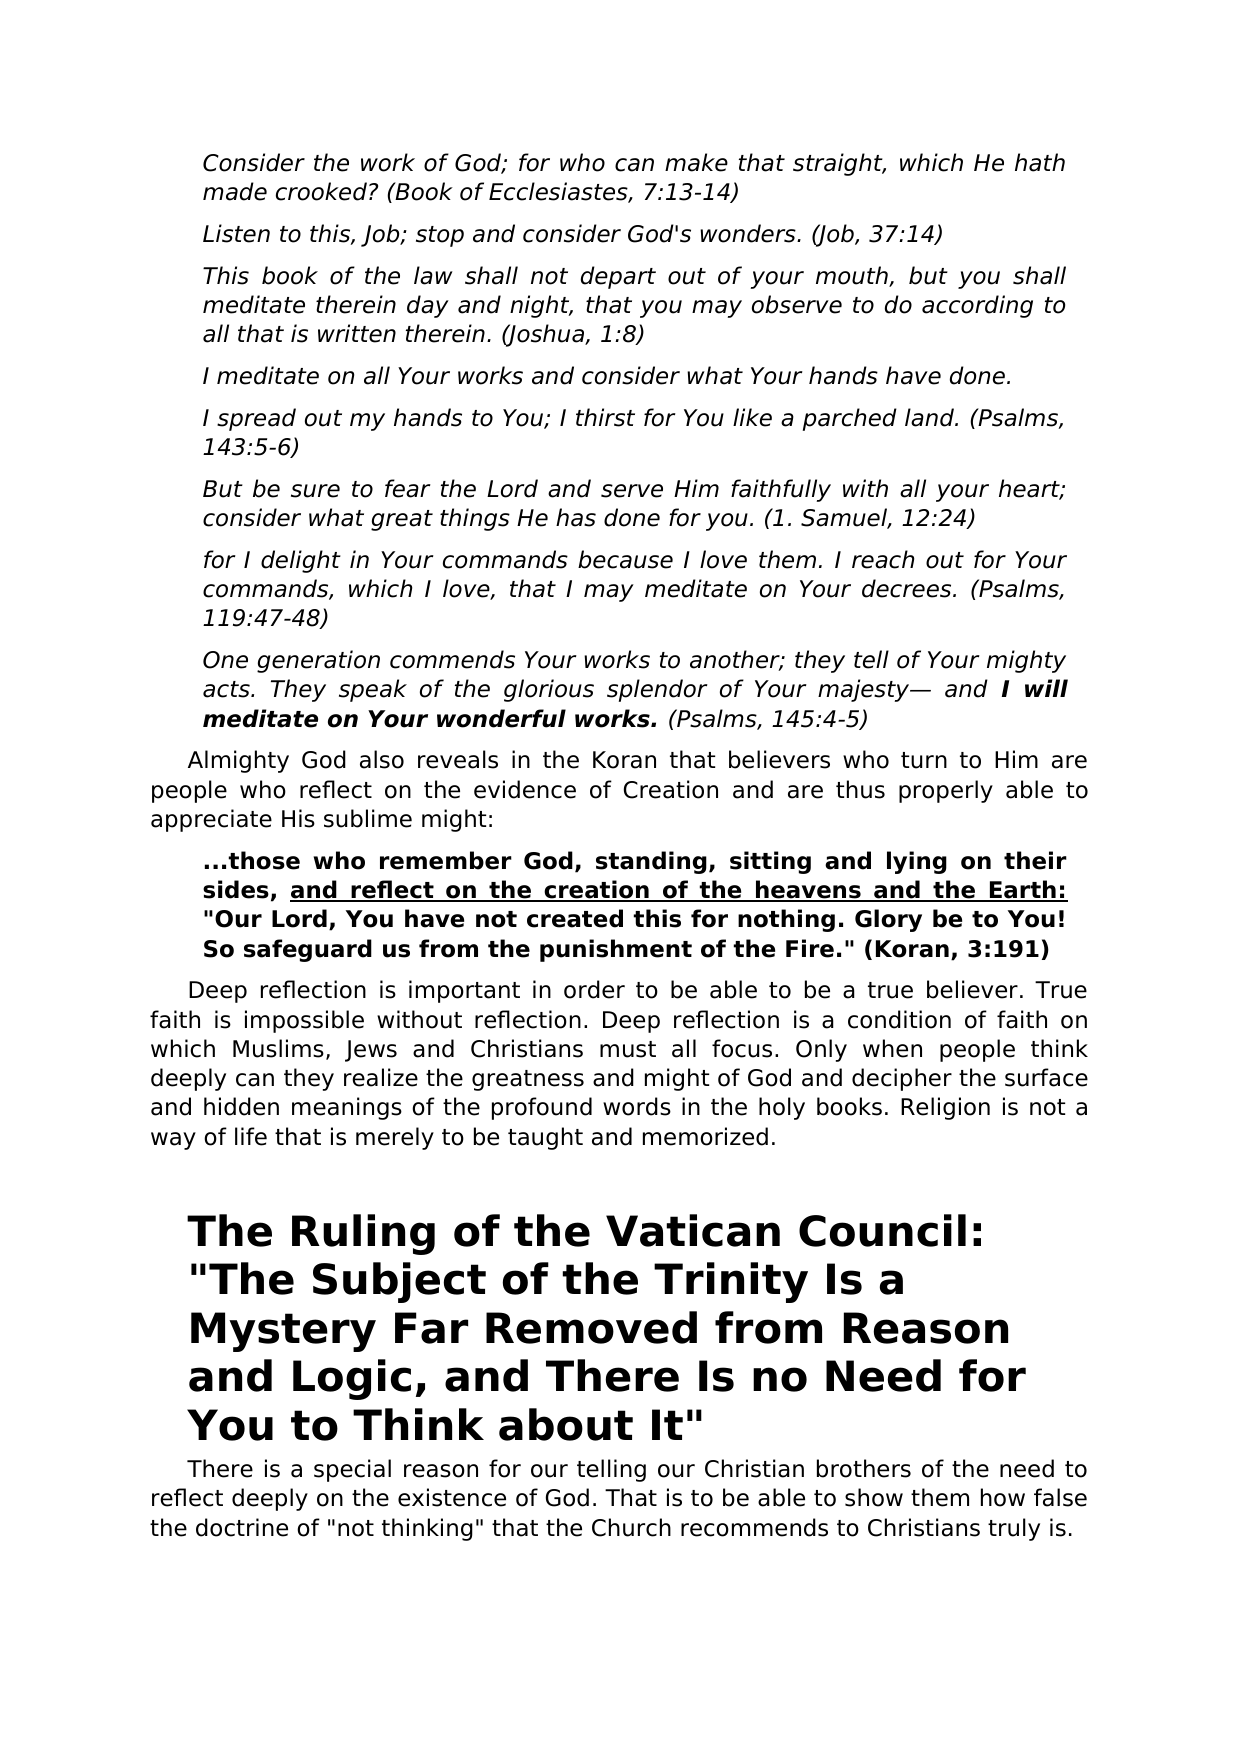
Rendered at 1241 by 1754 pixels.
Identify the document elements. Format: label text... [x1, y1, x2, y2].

text Listen to this, Job; stop and consider God's wonders. (Job, 37:14) [202, 221, 1068, 248]
subtitle The Ruling of the Vatican Council: "The Subject of the Trinity Is a Mystery Far Removed from Reason and Logic, and There Is no Need for You to Think about It" [187, 1207, 1090, 1450]
text One generation commends Your works to another; they tell of Your mighty acts. They speak of the glorious splendor of Your majesty— and I will meditate on Your wonderful works. (Psalms, 145:4-5) [202, 647, 1068, 732]
text for I delight in Your commands because I love them. I reach out for Your commands, which I love, that I may meditate on Your decrees. (Psalms, 119:47-48) [202, 547, 1068, 632]
text I spread out my hands to You; I thirst for You like a parched land. (Psalms, 143:5-6) [202, 405, 1068, 461]
text There is a special reason for our telling our Christian brothers of the need to reflect deeply on the existence of God. That is to be able to show them how false the doctrine of "not thinking" that the Church recommends to Christians truly is. [150, 1456, 1090, 1542]
text This book of the law shall not depart out of your mouth, but you shall meditate therein day and night, that you may observe to do according to all that is written therein. (Joshua, 1:8) [202, 263, 1068, 348]
text Consider the work of God; for who can make that straight, which He hath made crooked? (Book of Ecclesiastes, 7:13-14) [202, 150, 1068, 206]
text I meditate on all Your works and consider what Your hands have done. [202, 363, 1068, 390]
text ...those who remember God, standing, sitting and lying on their sides, and reflect on the creation of the heavens and the Earth: "Our Lord, You have not created this for nothing. Glory be to You! So safeguard us from the punishment of the Fire." (Koran, 3:191) [202, 848, 1068, 962]
text But be sure to fear the Lord and serve Him faithfully with all your heart; consider what great things He has done for you. (1. Samuel, 12:24) [202, 476, 1068, 532]
text Almighty God also reveals in the Koran that believers who turn to Him are people who reflect on the evidence of Creation and are thus properly able to appreciate His sublime might: [150, 748, 1090, 833]
text Deep reflection is important in order to be able to be a true believer. True faith is impossible without reflection. Deep reflection is a condition of faith on which Muslims, Jews and Christians must all focus. Only when people think deeply can they realize the greatness and might of God and decipher the surface and hidden meanings of the profound words in the holy books. Religion is not a way of life that is merely to be taught and memorized. [150, 977, 1090, 1151]
